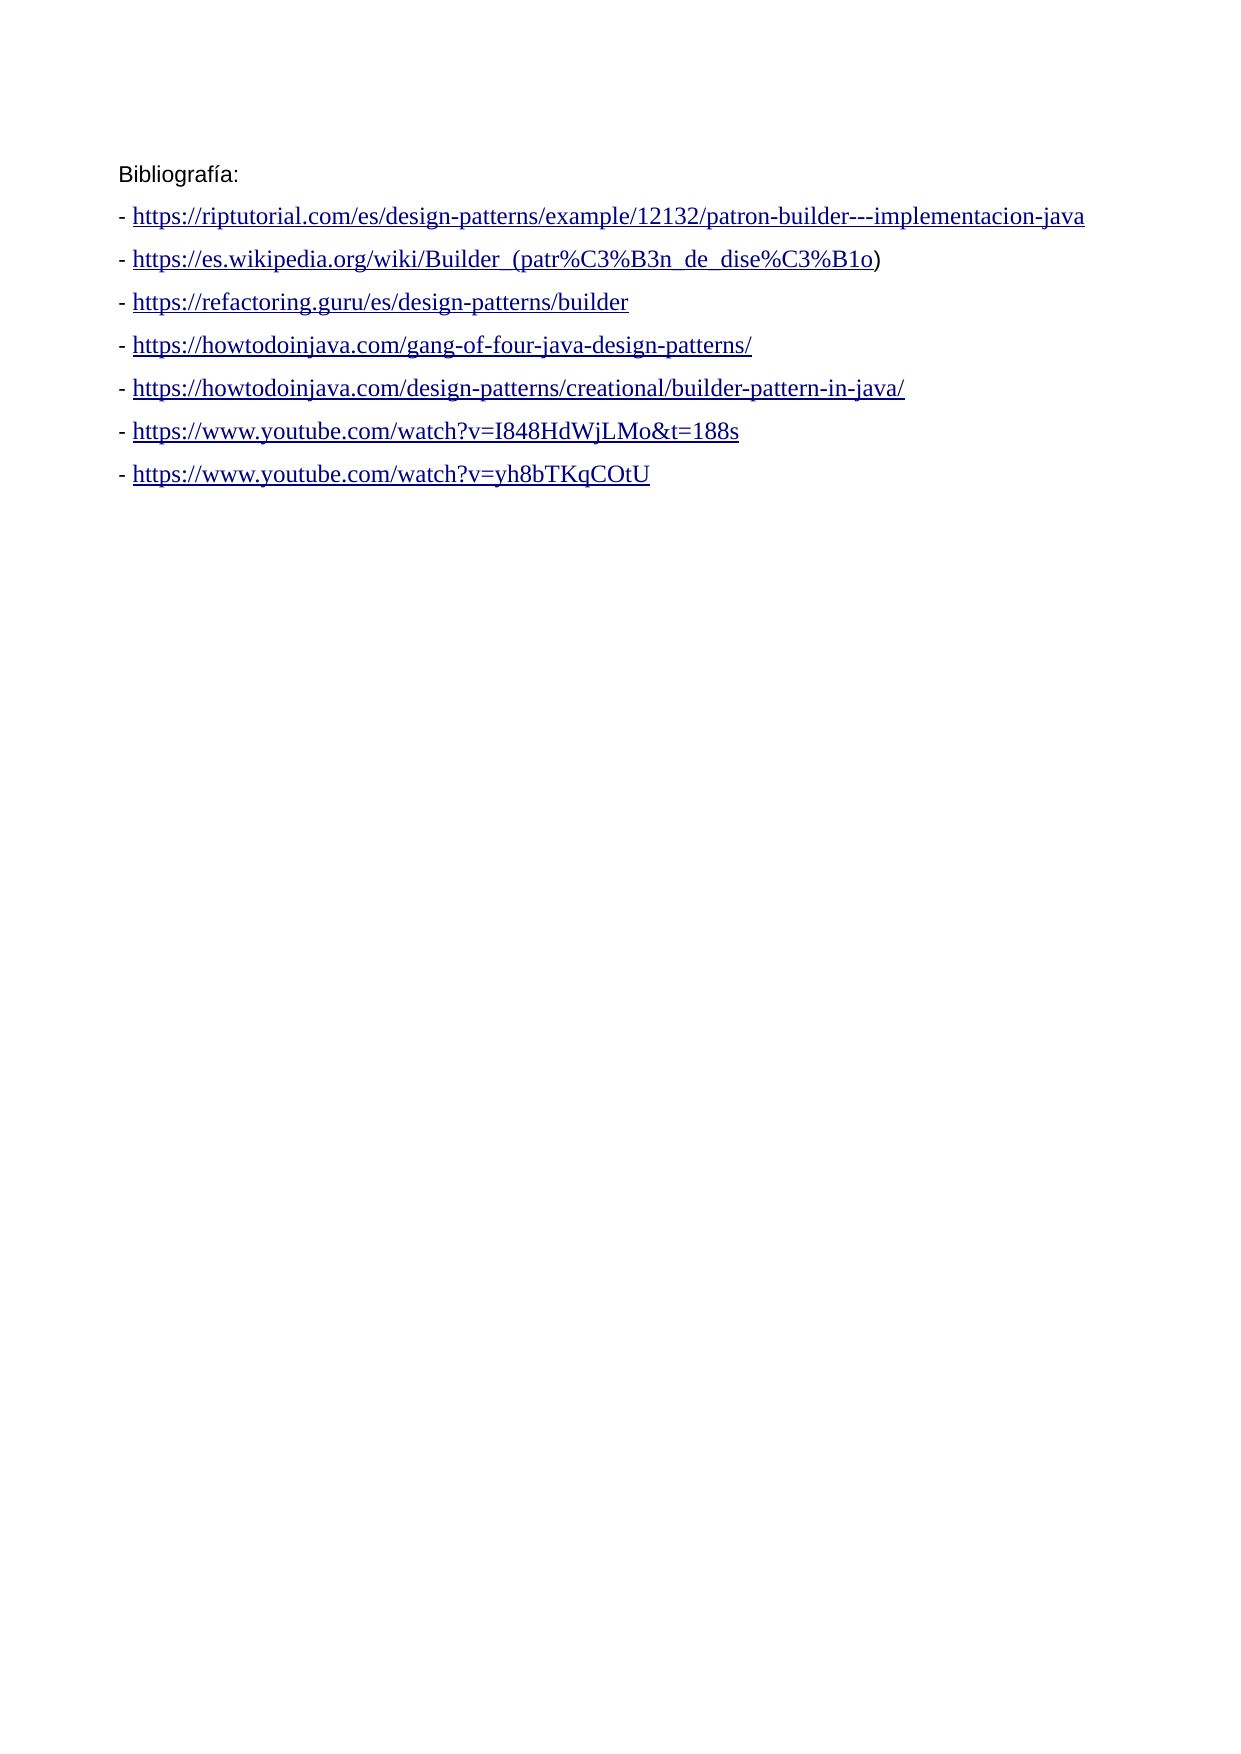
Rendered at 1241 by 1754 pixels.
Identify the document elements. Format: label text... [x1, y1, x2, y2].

text - https://refactoring.guru/es/design-patterns/builder [118, 287, 1122, 316]
text - https://www.youtube.com/watch?v=yh8bTKqCOtU [118, 459, 1122, 488]
text - https://es.wikipedia.org/wiki/Builder_(patr%C3%B3n_de_dise%C3%B1o) [118, 244, 1122, 273]
text - https://howtodoinjava.com/design-patterns/creational/builder-pattern-in-java/ [118, 373, 1122, 402]
text - https://riptutorial.com/es/design-patterns/example/12132/patron-builder---implementacion-java [118, 201, 1122, 229]
text - https://howtodoinjava.com/gang-of-four-java-design-patterns/ [118, 330, 1122, 359]
text Bibliografía: [118, 161, 1122, 188]
text - https://www.youtube.com/watch?v=I848HdWjLMo&t=188s [118, 416, 1122, 445]
